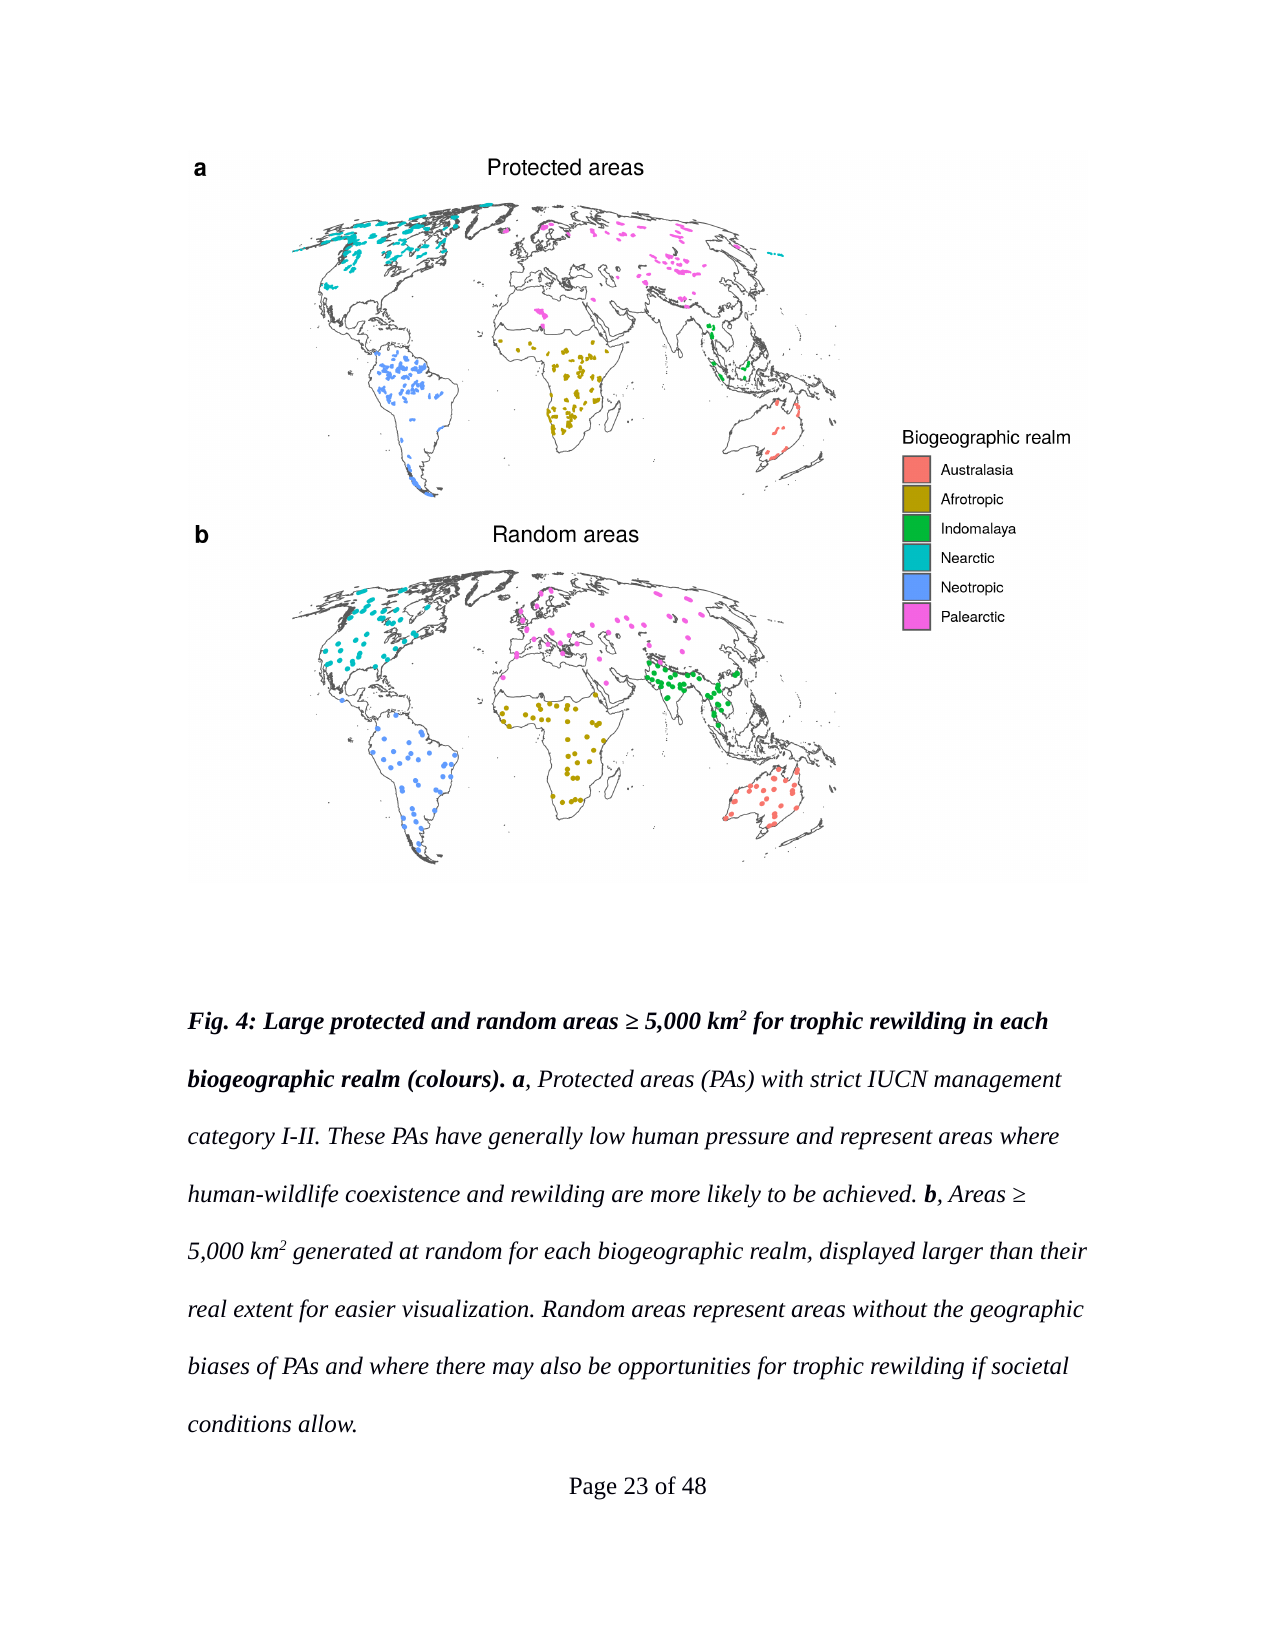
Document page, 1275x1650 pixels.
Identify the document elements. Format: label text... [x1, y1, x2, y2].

picture [187, 150, 1088, 883]
text Fig. 4: Large protected and random areas ≥ 5,000 km2 for trophic rewilding in each biogeographic realm (colours). a, Protected areas (PAs) with strict IUCN management category I-II. These PAs have generally low human pressure and represent areas where human-wildlife coexistence and rewilding are more likely to be achieved. b, Areas ≥ 5,000 km2 generated at random for each biogeographic realm, displayed larger than their real extent for easier visualization. Random areas represent areas without the geographic biases of PAs and where there may also be opportunities for trophic rewilding if societal conditions allow. [187, 1006, 1087, 1438]
